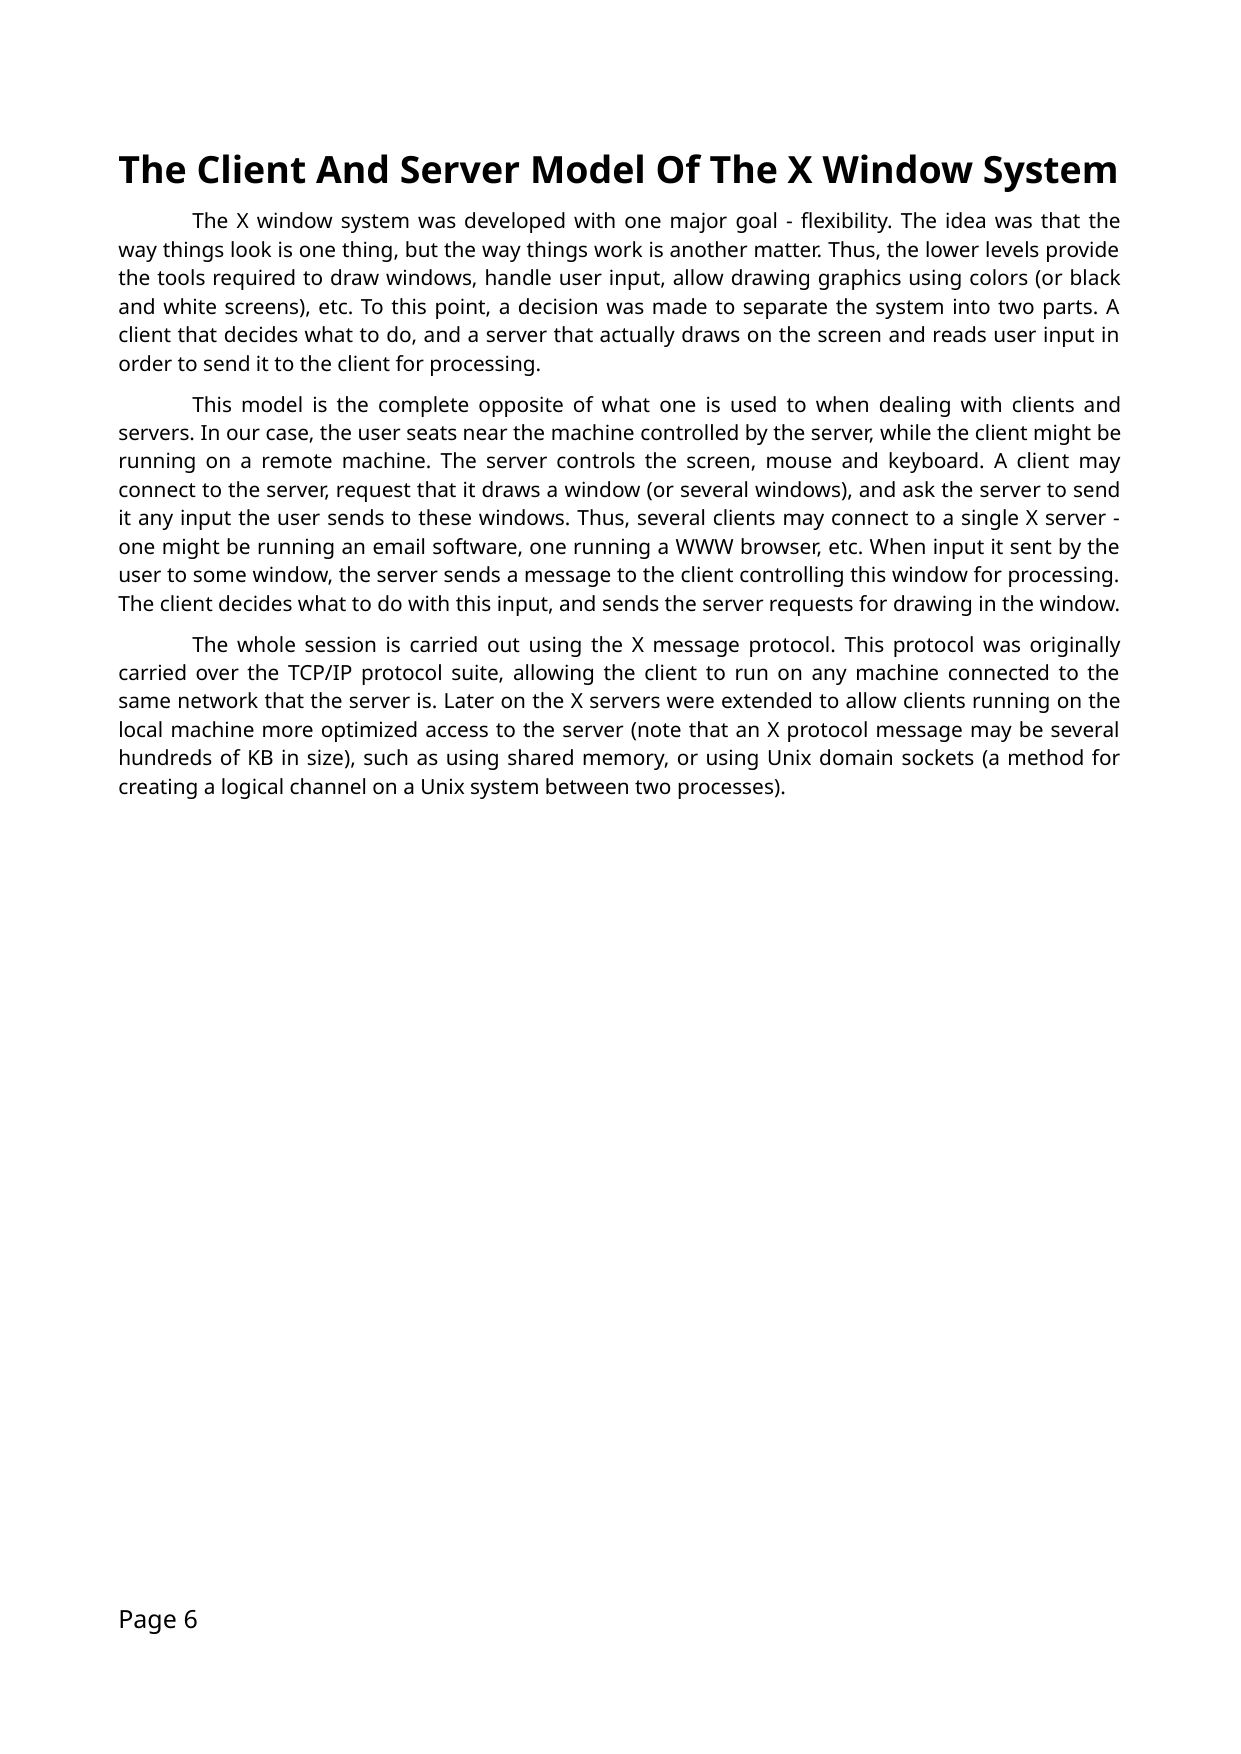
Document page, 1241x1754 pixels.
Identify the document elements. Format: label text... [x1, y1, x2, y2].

text This model is the complete opposite of what one is used to when dealing with clients and servers. In our case, the user seats near the machine controlled by the server, while the client might be running on a remote machine. The server controls the screen, mouse and keyboard. A client may connect to the server, request that it draws a window (or several windows), and ask the server to send it any input the user sends to these windows. Thus, several clients may connect to a single X server - one might be running an email software, one running a WWW browser, etc. When input it sent by the user to some window, the server sends a message to the client controlling this window for processing. The client decides what to do with this input, and sends the server requests for drawing in the window. [118, 390, 1122, 617]
text The X window system was developed with one major goal - flexibility. The idea was that the way things look is one thing, but the way things work is another matter. Thus, the lower levels provide the tools required to draw windows, handle user input, allow drawing graphics using colors (or black and white screens), etc. To this point, a decision was made to separate the system into two parts. A client that decides what to do, and a server that actually draws on the screen and reads user input in order to send it to the client for processing. [118, 207, 1122, 377]
text The whole session is carried out using the X message protocol. This protocol was originally carried over the TCP/IP protocol suite, allowing the client to run on any machine connected to the same network that the server is. Later on the X servers were extended to allow clients running on the local machine more optimized access to the server (note that an X protocol message may be several hundreds of KB in size), such as using shared memory, or using Unix domain sockets (a method for creating a logical channel on a Unix system between two processes). [118, 630, 1122, 800]
subtitle The Client And Server Model Of The X Window System [118, 143, 1122, 194]
